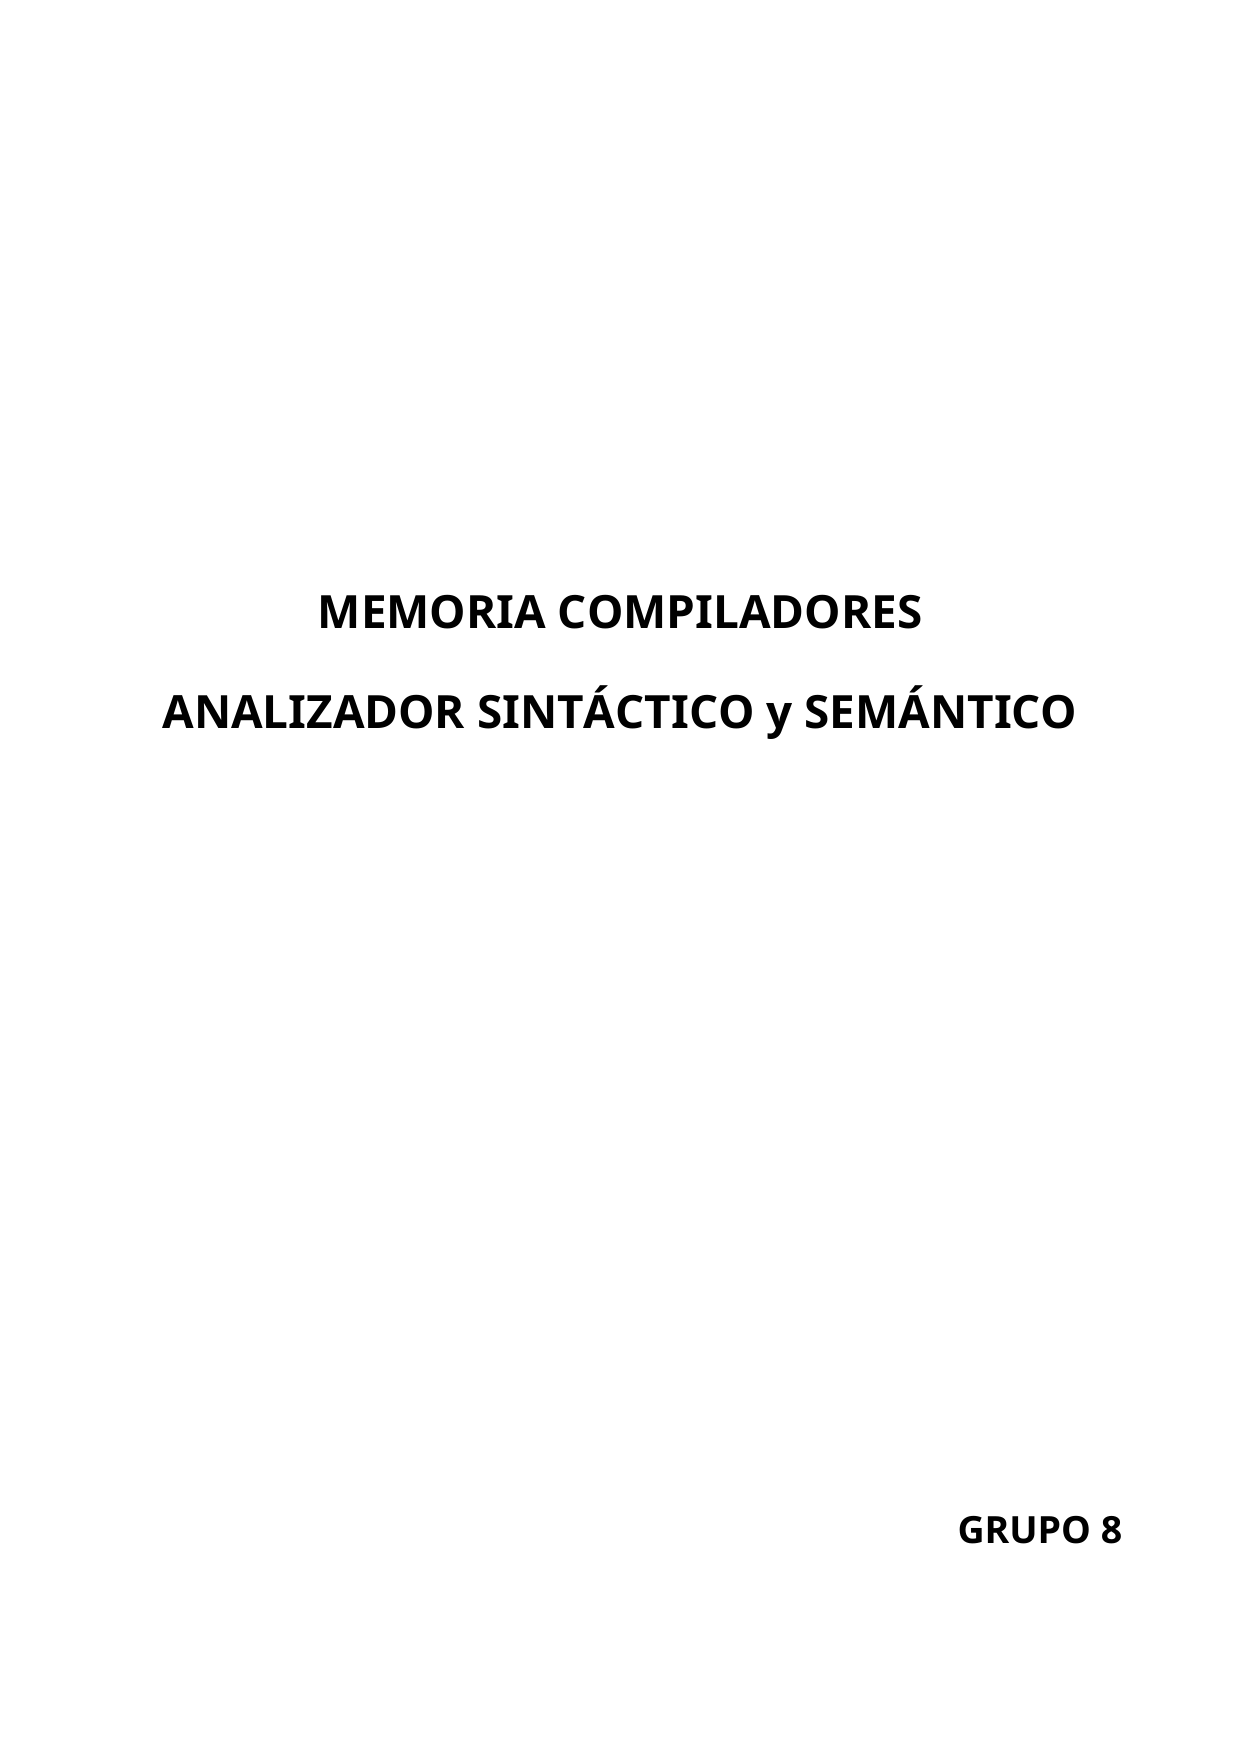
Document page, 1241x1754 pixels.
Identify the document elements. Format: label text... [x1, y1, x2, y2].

subtitle MEMORIA COMPILADORES [118, 580, 1122, 642]
text GRUPO 8 [118, 1503, 1122, 1554]
subtitle ANALIZADOR SINTÁCTICO y SEMÁNTICO [118, 680, 1122, 742]
